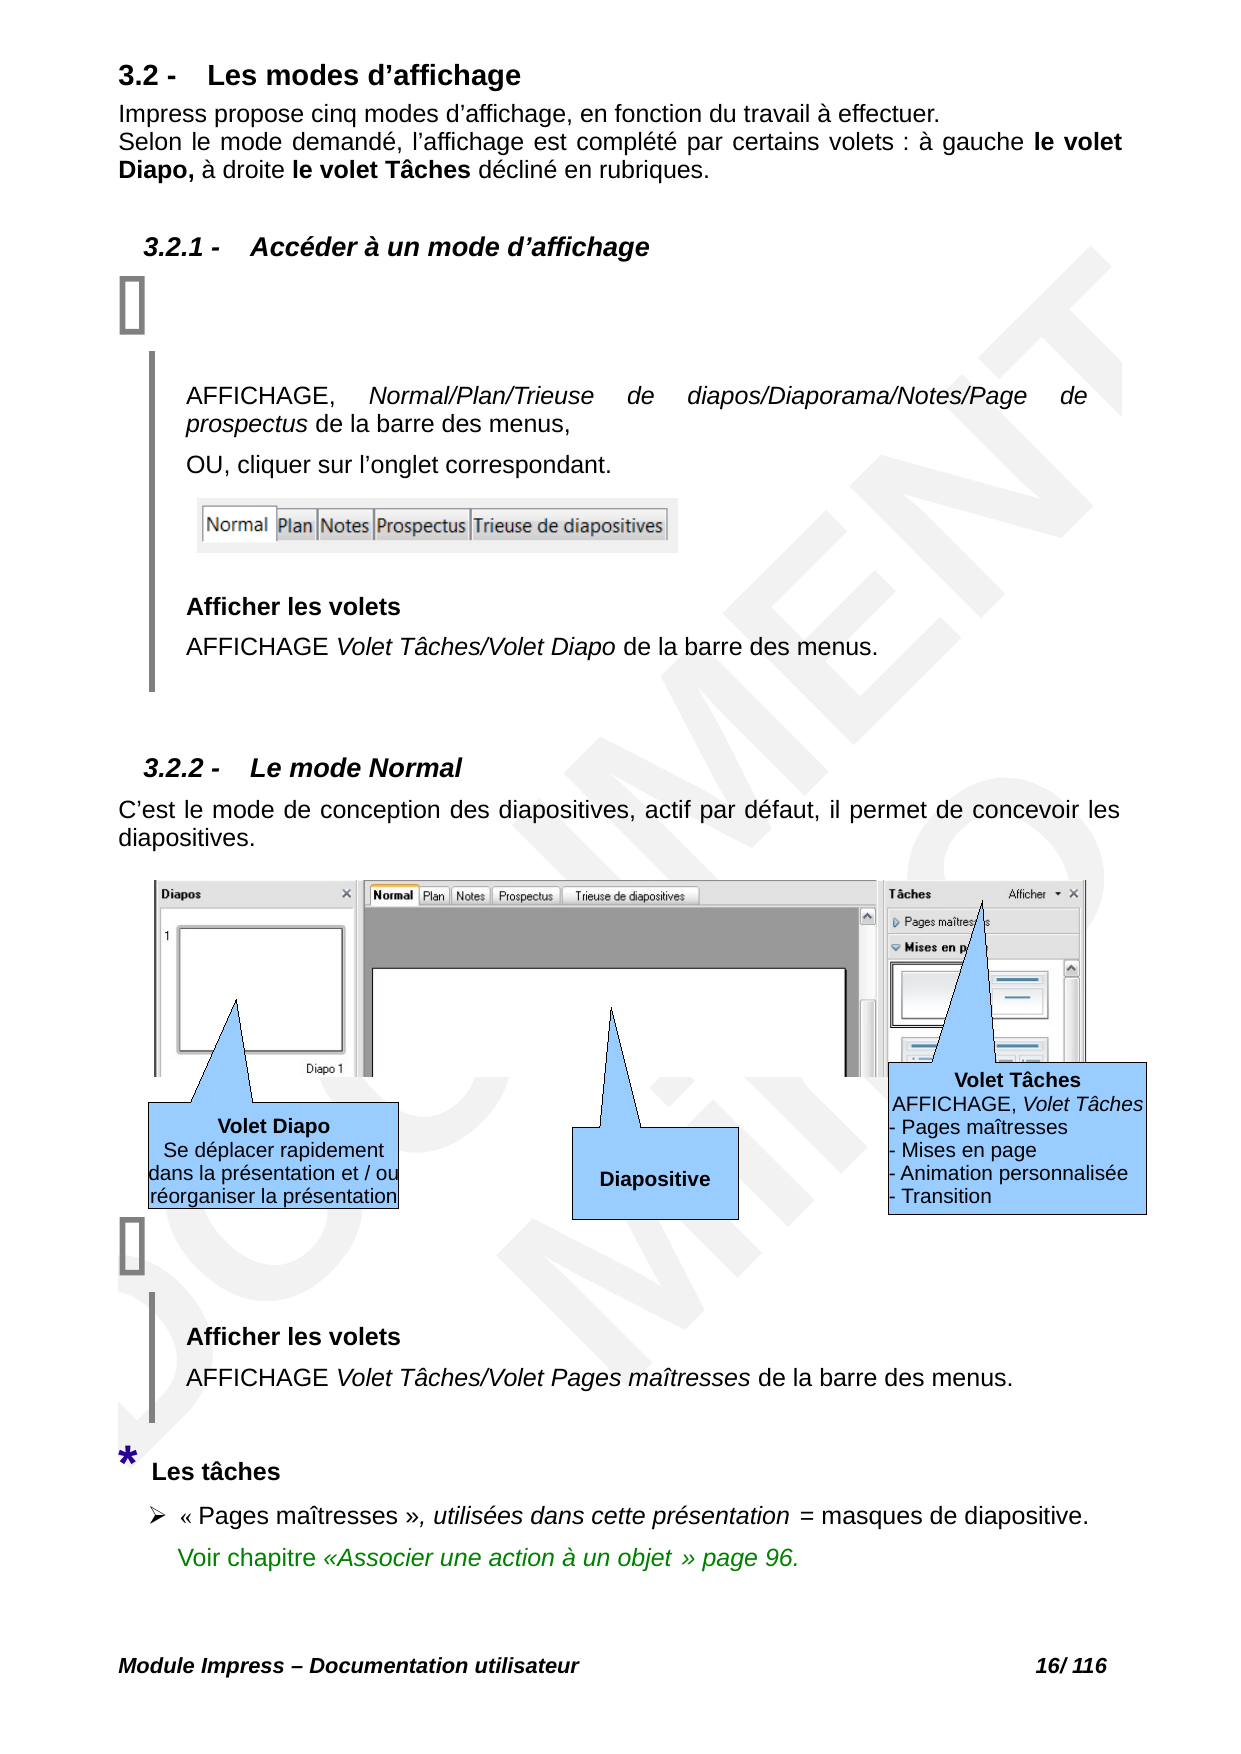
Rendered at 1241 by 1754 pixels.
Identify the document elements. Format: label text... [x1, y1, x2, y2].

picture [154, 880, 1087, 1077]
list « Pages maîtresses », utilisées dans cette présentation = masques de diapositive. [148, 1491, 1122, 1533]
text 8 [118, 275, 1122, 351]
list Voir chapitre «Associer une action à un objet » page 92. [177, 1533, 1122, 1575]
text OU, cliquer sur l’onglet correspondant. [155, 419, 1122, 478]
subtitle Les modes d’affichage [118, 59, 1122, 92]
text AFFICHAGE Volet Tâches/Volet Pages maîtresses de la barre des menus. [155, 1332, 1122, 1423]
text 8 [118, 1216, 1122, 1292]
subtitle Le mode Normal [143, 753, 1122, 784]
text Impress propose cinq modes d’affichage, en fonction du travail à effectuer. [118, 100, 1122, 128]
text Afficher les volets [155, 1292, 1122, 1332]
text C’est le mode de conception des diapositives, actif par défaut, il permet de concevoir les diapositives. [118, 796, 1122, 852]
text AFFICHAGE, Normal/Plan/Trieuse de diapos/Diaporama/Notes/Page de prospectus de la barre des menus, [155, 351, 1122, 419]
text * Les tâches [118, 1435, 1122, 1491]
subtitle Accéder à un mode d’affichage [143, 232, 1122, 263]
text Selon le mode demandé, l’affichage est complété par certains volets : à gauche le volet Diapo, à droite le volet Tâches décliné en rubriques. [118, 128, 1122, 184]
picture [197, 498, 679, 553]
text AFFICHAGE Volet Tâches/Volet Diapo de la barre des menus. [155, 602, 1122, 692]
text Afficher les volets [155, 561, 1122, 602]
